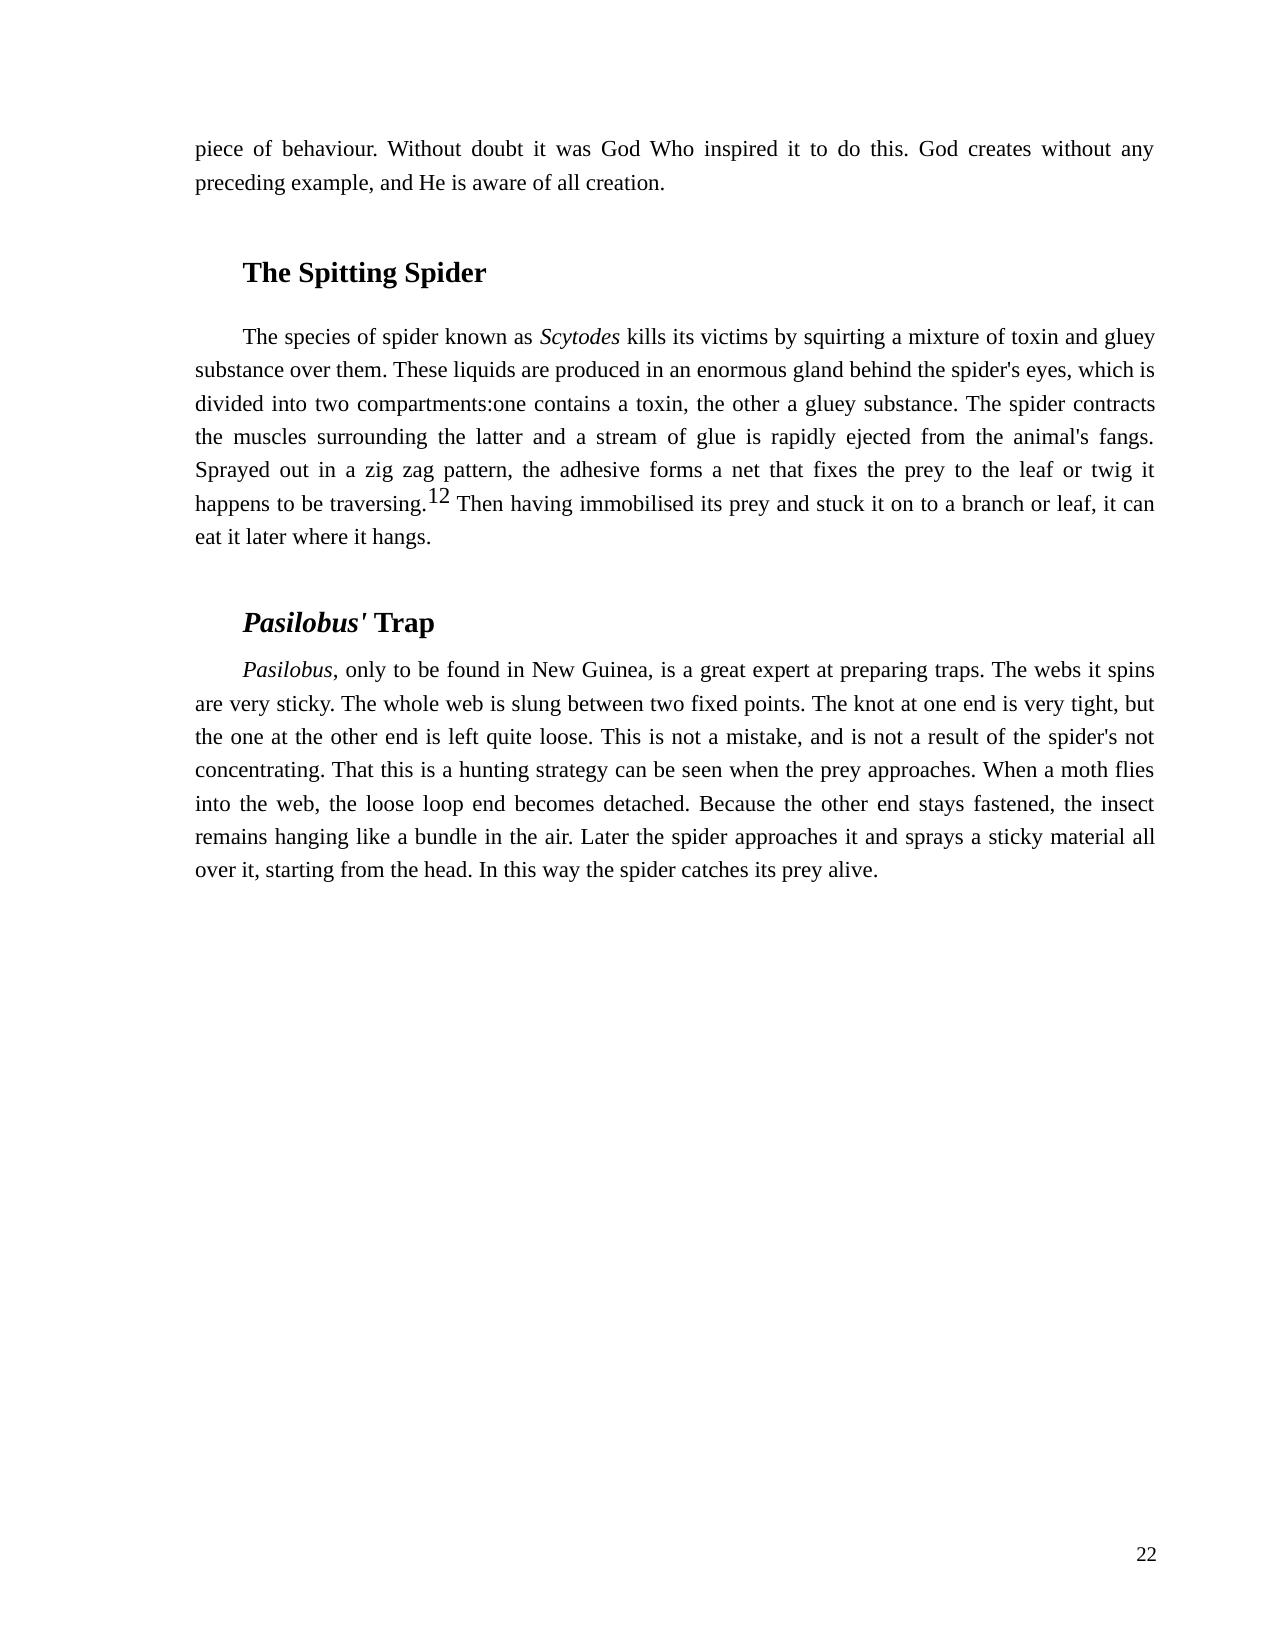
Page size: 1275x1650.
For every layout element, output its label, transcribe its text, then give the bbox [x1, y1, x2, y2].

text Pasilobus, only to be found in New Guinea, is a great expert at preparing traps. The webs it spins are very sticky. The whole web is slung between two fixed points. The knot at one end is very tight, but the one at the other end is left quite loose. This is not a mistake, and is not a result of the spider's not concentrating. That this is a hunting strategy can be seen when the prey approaches. When a moth flies into the web, the loose loop end becomes detached. Because the other end stays fastened, the insect remains hanging like a bundle in the air. Later the spider approaches it and sprays a sticky material all over it, starting from the head. In this way the spider catches its prey alive. [195, 651, 1157, 884]
text The Spitting Spider [195, 255, 1157, 288]
text Pasilobus' Trap [195, 609, 1157, 638]
text The species of spider known as Scytodes kills its victims by squirting a mixture of toxin and gluey substance over them. These liquids are produced in an enormous gland behind the spider's eyes, which is divided into two compartments:one contains a toxin, the other a gluey substance. The spider contracts the muscles surrounding the latter and a stream of glue is rapidly ejected from the animal's fangs. Sprayed out in a zig zag pattern, the adhesive forms a net that fixes the prey to the leaf or twig it happens to be traversing.12 Then having immobilised its prey and stuck it on to a branch or leaf, it can eat it later where it hangs. [195, 318, 1157, 551]
text piece of behaviour. Without doubt it was God Who inspired it to do this. God creates without any preceding example, and He is aware of all creation. [195, 130, 1157, 197]
